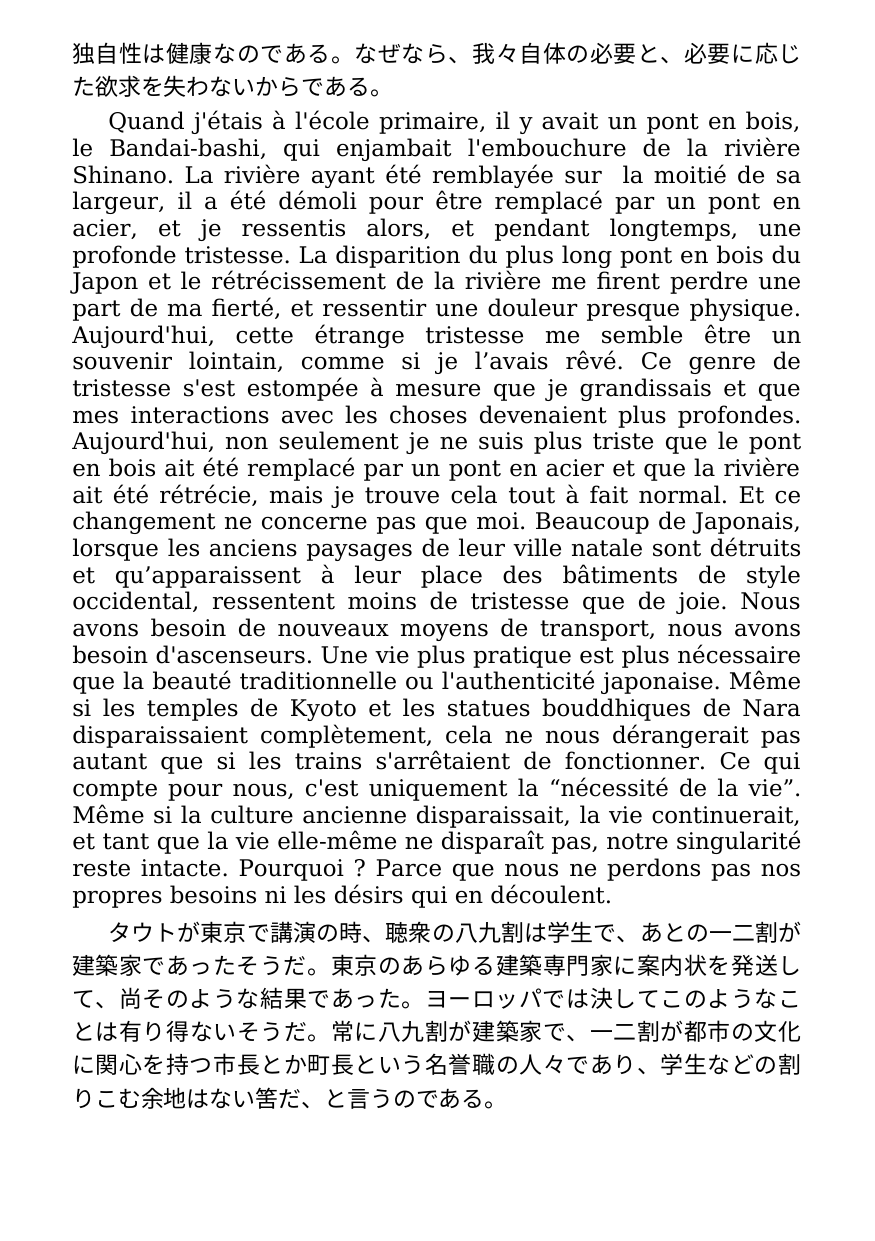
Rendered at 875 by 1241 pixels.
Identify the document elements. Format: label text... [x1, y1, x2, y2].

text Quand j'étais à l'école primaire, il y avait un pont en bois, le Bandai-bashi, qui enjambait l'embouchure de la rivière Shinano. La rivière ayant été remblayée sur la moitié de sa largeur, il a été démoli pour être remplacé par un pont en acier, et je ressentis alors, et pendant longtemps, une profonde tristesse. La disparition du plus long pont en bois du Japon et le rétrécissement de la rivière me firent perdre une part de ma fierté, et ressentir une douleur presque physique. Aujourd'hui, cette étrange tristesse me semble être un souvenir lointain, comme si je l’avais rêvé. Ce genre de tristesse s'est estompée à mesure que je grandissais et que mes interactions avec les choses devenaient plus profondes. Aujourd'hui, non seulement je ne suis plus triste que le pont en bois ait été remplacé par un pont en acier et que la rivière ait été rétrécie, mais je trouve cela tout à fait normal. Et ce changement ne concerne pas que moi. Beaucoup de Japonais, lorsque les anciens paysages de leur ville natale sont détruits et qu’apparaissent à leur place des bâtiments de style occidental, ressentent moins de tristesse que de joie. Nous avons besoin de nouveaux moyens de transport, nous avons besoin d'ascenseurs. Une vie plus pratique est plus nécessaire que la beauté traditionnelle ou l'authenticité japonaise. Même si les temples de Kyoto et les statues bouddhiques de Nara disparaissaient complètement, cela ne nous dérangerait pas autant que si les trains s'arrêtaient de fonctionner. Ce qui compte pour nous, c'est uniquement la “nécessité de la vie”. Même si la culture ancienne disparaissait, la vie continuerait, et tant que la vie elle-même ne disparaît pas, notre singularité reste intacte. Pourquoi ? Parce que nous ne perdons pas nos propres besoins ni les désirs qui en découlent. [72, 108, 802, 908]
text 独自性は健康なのである。なぜなら、我々自体の必要と、必要に応じた欲求を失わないからである。 [72, 36, 802, 102]
text タウトが東京で講演の時、聴衆の八九割は学生で、あとの一二割が建築家であったそうだ。東京のあらゆる建築専門家に案内状を発送して、尚そのような結果であった。ヨーロッパでは決してこのようなことは有り得ないそうだ。常に八九割が建築家で、一二割が都市の文化に関心を持つ市長とか町長という名誉職の人々であり、学生などの割りこむ余地はない筈だ、と言うのである。 [72, 914, 802, 1114]
